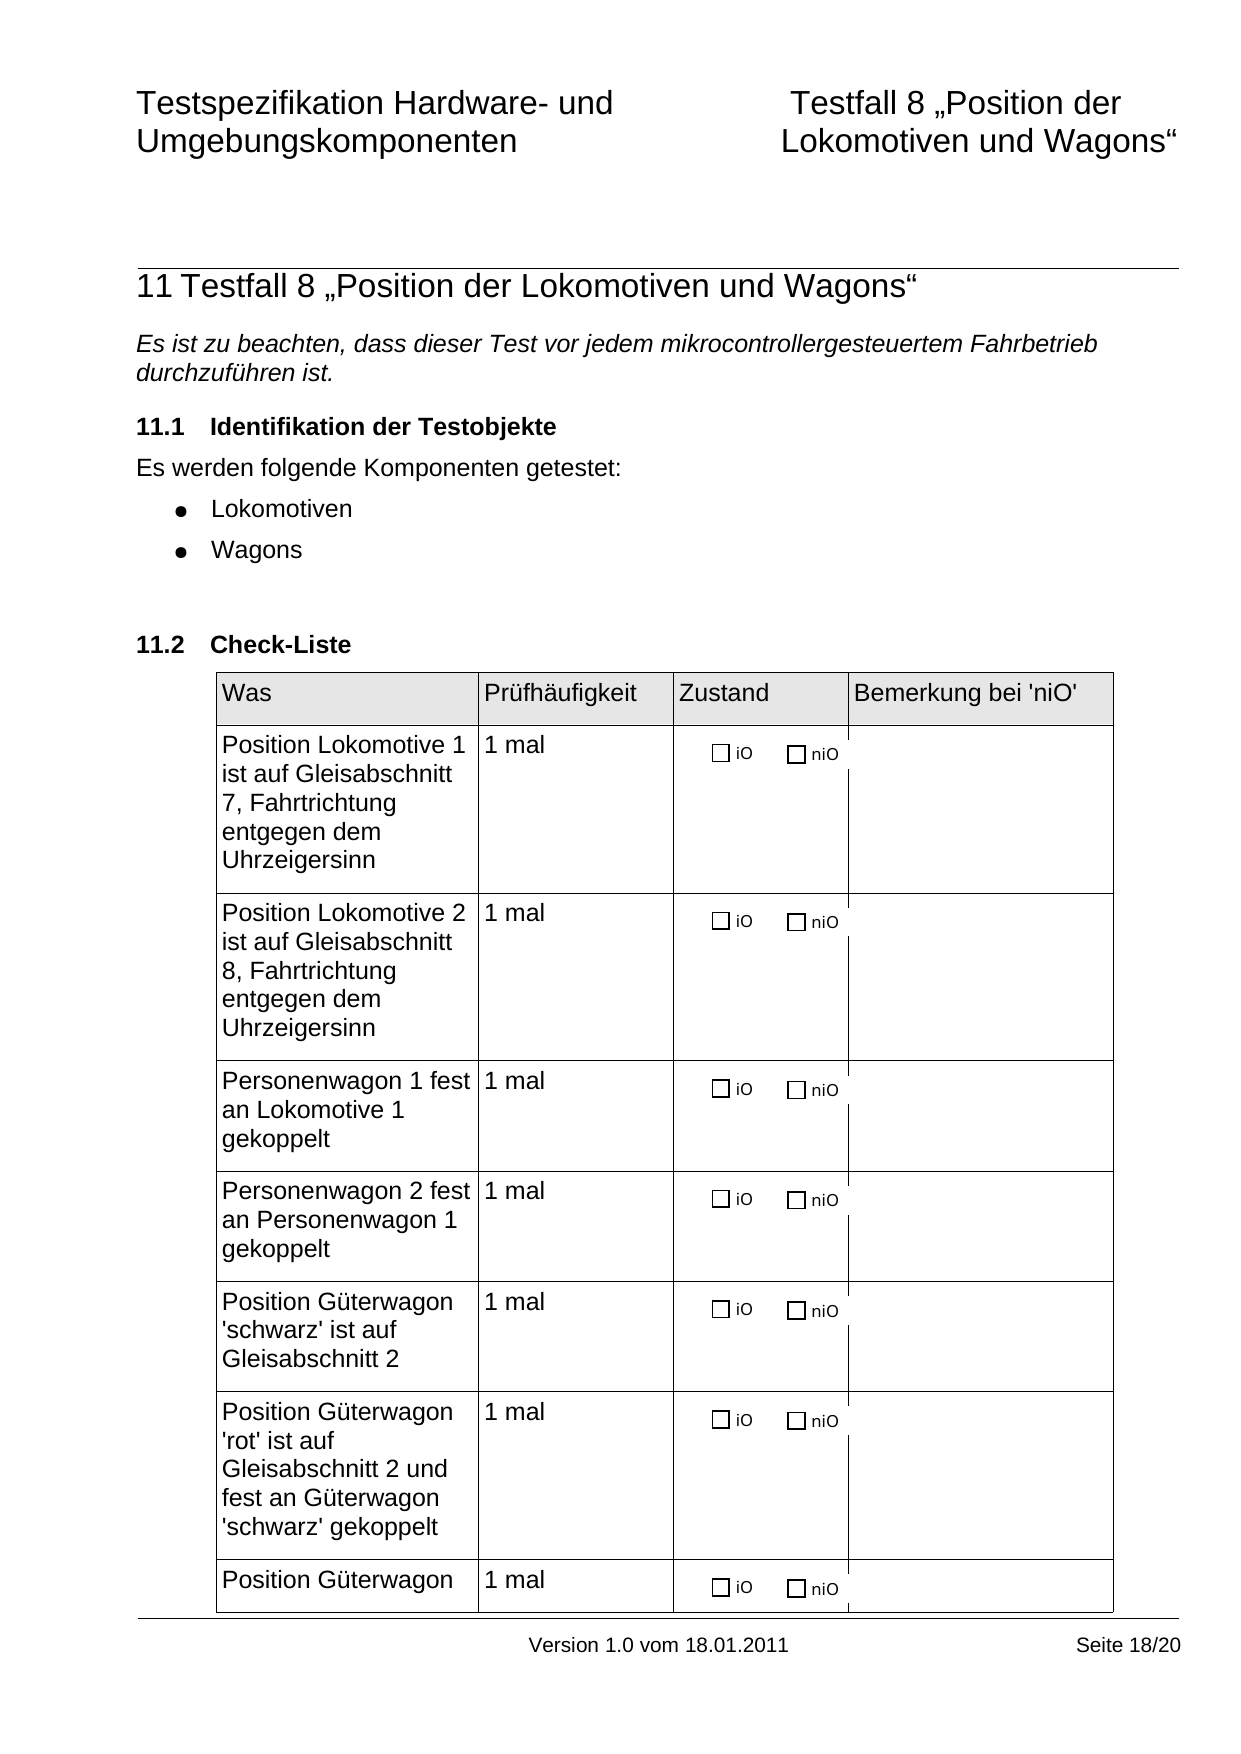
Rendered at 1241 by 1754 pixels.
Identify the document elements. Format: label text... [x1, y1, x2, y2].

table_cell Position Güterwagon 'schwarz' ist auf Gleisabschnitt 2 [217, 1282, 478, 1391]
table_header Bemerkung bei 'niO' [849, 673, 1113, 724]
list Wagons [173, 536, 1181, 564]
subtitle Testfall 8 „Position der Lokomotiven und Wagons“ [136, 289, 846, 304]
table_cell [674, 726, 848, 892]
table_cell [674, 1172, 848, 1281]
table_cell Position Lokomotive 1 ist auf Gleisabschnitt 7, Fahrtrichtung entgegen dem Uhrzeigersinn [217, 726, 478, 892]
table_cell 1 mal [479, 894, 673, 1060]
subtitle Testfall 8 „Position der Lokomotiven und Wagons“ [845, 289, 1181, 304]
table_cell [849, 726, 1113, 892]
table_header Zustand [674, 673, 848, 724]
table_cell 1 mal [479, 726, 673, 892]
table_cell [849, 894, 1113, 1060]
text Es ist zu beachten, dass dieser Test vor jedem mikrocontrollergesteuertem Fahrbetrieb durchzuführen ist. [136, 329, 1181, 387]
table_cell [674, 1282, 848, 1391]
table_cell [849, 1392, 1113, 1559]
table_cell Personenwagon 1 fest an Lokomotive 1 gekoppelt [217, 1061, 478, 1171]
table_cell [849, 1560, 1113, 1612]
table_cell [674, 1392, 848, 1559]
table_cell Personenwagon 2 fest an Personenwagon 1 gekoppelt [217, 1172, 478, 1281]
table_cell [674, 1560, 848, 1612]
table_cell [849, 1282, 1113, 1391]
table_cell Position Güterwagon 'braun' ist auf Gleisabschnitt 2 und fest an Güterwagon 'rot' gekoppelt [217, 1560, 478, 1612]
table_cell [849, 1172, 1113, 1281]
table_cell [674, 894, 848, 1060]
table_header Was [217, 673, 478, 724]
text Es werden folgende Komponenten getestet: [136, 453, 1181, 482]
table_cell 1 mal [479, 1560, 673, 1612]
table_cell Position Lokomotive 2 ist auf Gleisabschnitt 8, Fahrtrichtung entgegen dem Uhrzeigersinn [217, 894, 478, 1060]
table_cell 1 mal [479, 1282, 673, 1391]
list Lokomotiven [173, 494, 1181, 523]
subtitle Check-Liste [136, 631, 1181, 659]
table_cell [849, 1061, 1113, 1171]
table_cell 1 mal [479, 1172, 673, 1281]
table_cell 1 mal [479, 1061, 673, 1171]
table_cell 1 mal [479, 1392, 673, 1559]
table_header Prüfhäufigkeit [479, 673, 673, 724]
table_cell Position Güterwagon 'rot' ist auf Gleisabschnitt 2 und fest an Güterwagon 'schwarz' gekoppelt [217, 1392, 478, 1559]
table_cell [674, 1061, 848, 1171]
subtitle Identifikation der Testobjekte [136, 412, 1181, 441]
